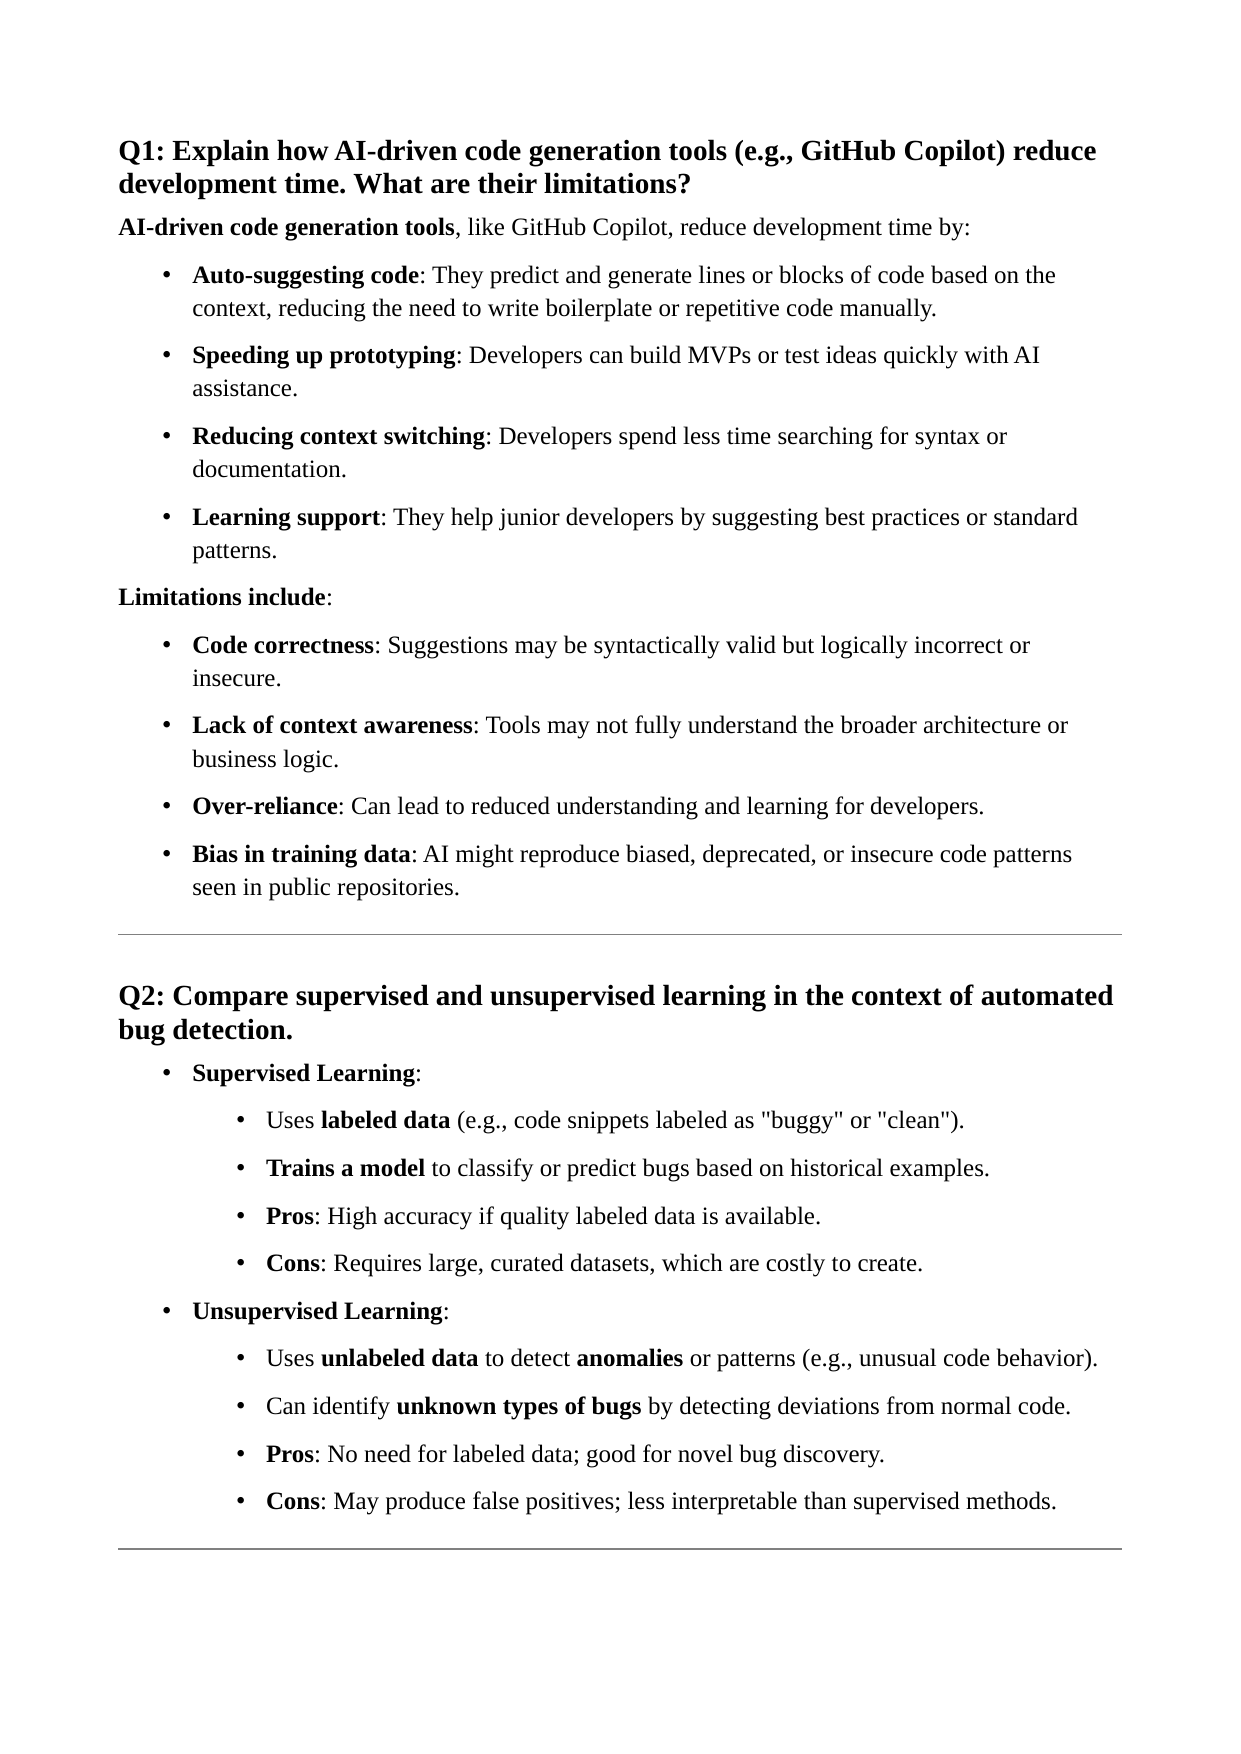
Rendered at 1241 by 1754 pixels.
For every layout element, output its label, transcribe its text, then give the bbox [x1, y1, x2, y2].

list Supervised Learning: [162, 1058, 1122, 1087]
list Code correctness: Suggestions may be syntactically valid but logically incorrect or insecure. [162, 630, 1122, 692]
text AI-driven code generation tools, like GitHub Copilot, reduce development time by: [118, 212, 1122, 241]
list Reducing context switching: Developers spend less time searching for syntax or documentation. [162, 421, 1122, 483]
list Trains a model to classify or predict bugs based on historical examples. [236, 1153, 1122, 1182]
list Pros: High accuracy if quality labeled data is available. [236, 1201, 1122, 1229]
list Uses unlabeled data to detect anomalies or patterns (e.g., unusual code behavior). [236, 1343, 1122, 1372]
text Limitations include: [118, 582, 1122, 611]
list Cons: May produce false positives; less interpretable than supervised methods. [236, 1486, 1122, 1515]
list Unsupervised Learning: [162, 1296, 1122, 1325]
subtitle Q2: Compare supervised and unsupervised learning in the context of automated bug detection. [118, 978, 1122, 1045]
list Learning support: They help junior developers by suggesting best practices or standard patterns. [162, 502, 1122, 563]
list Uses labeled data (e.g., code snippets labeled as "buggy" or "clean"). [236, 1106, 1122, 1134]
list Lack of context awareness: Tools may not fully understand the broader architecture or business logic. [162, 711, 1122, 772]
list Speeding up prototyping: Developers can build MVPs or test ideas quickly with AI assistance. [162, 341, 1122, 402]
list Over-reliance: Can lead to reduced understanding and learning for developers. [162, 791, 1122, 820]
list Can identify unknown types of bugs by detecting deviations from normal code. [236, 1391, 1122, 1420]
list Auto-suggesting code: They predict and generate lines or blocks of code based on the context, reducing the need to write boilerplate or repetitive code manually. [162, 260, 1122, 322]
subtitle Q1: Explain how AI-driven code generation tools (e.g., GitHub Copilot) reduce development time. What are their limitations? [118, 133, 1122, 200]
list Bias in training data: AI might reproduce biased, deprecated, or insecure code patterns seen in public repositories. [162, 839, 1122, 901]
list Cons: Requires large, curated datasets, which are costly to create. [236, 1248, 1122, 1277]
list Pros: No need for labeled data; good for novel bug discovery. [236, 1439, 1122, 1467]
